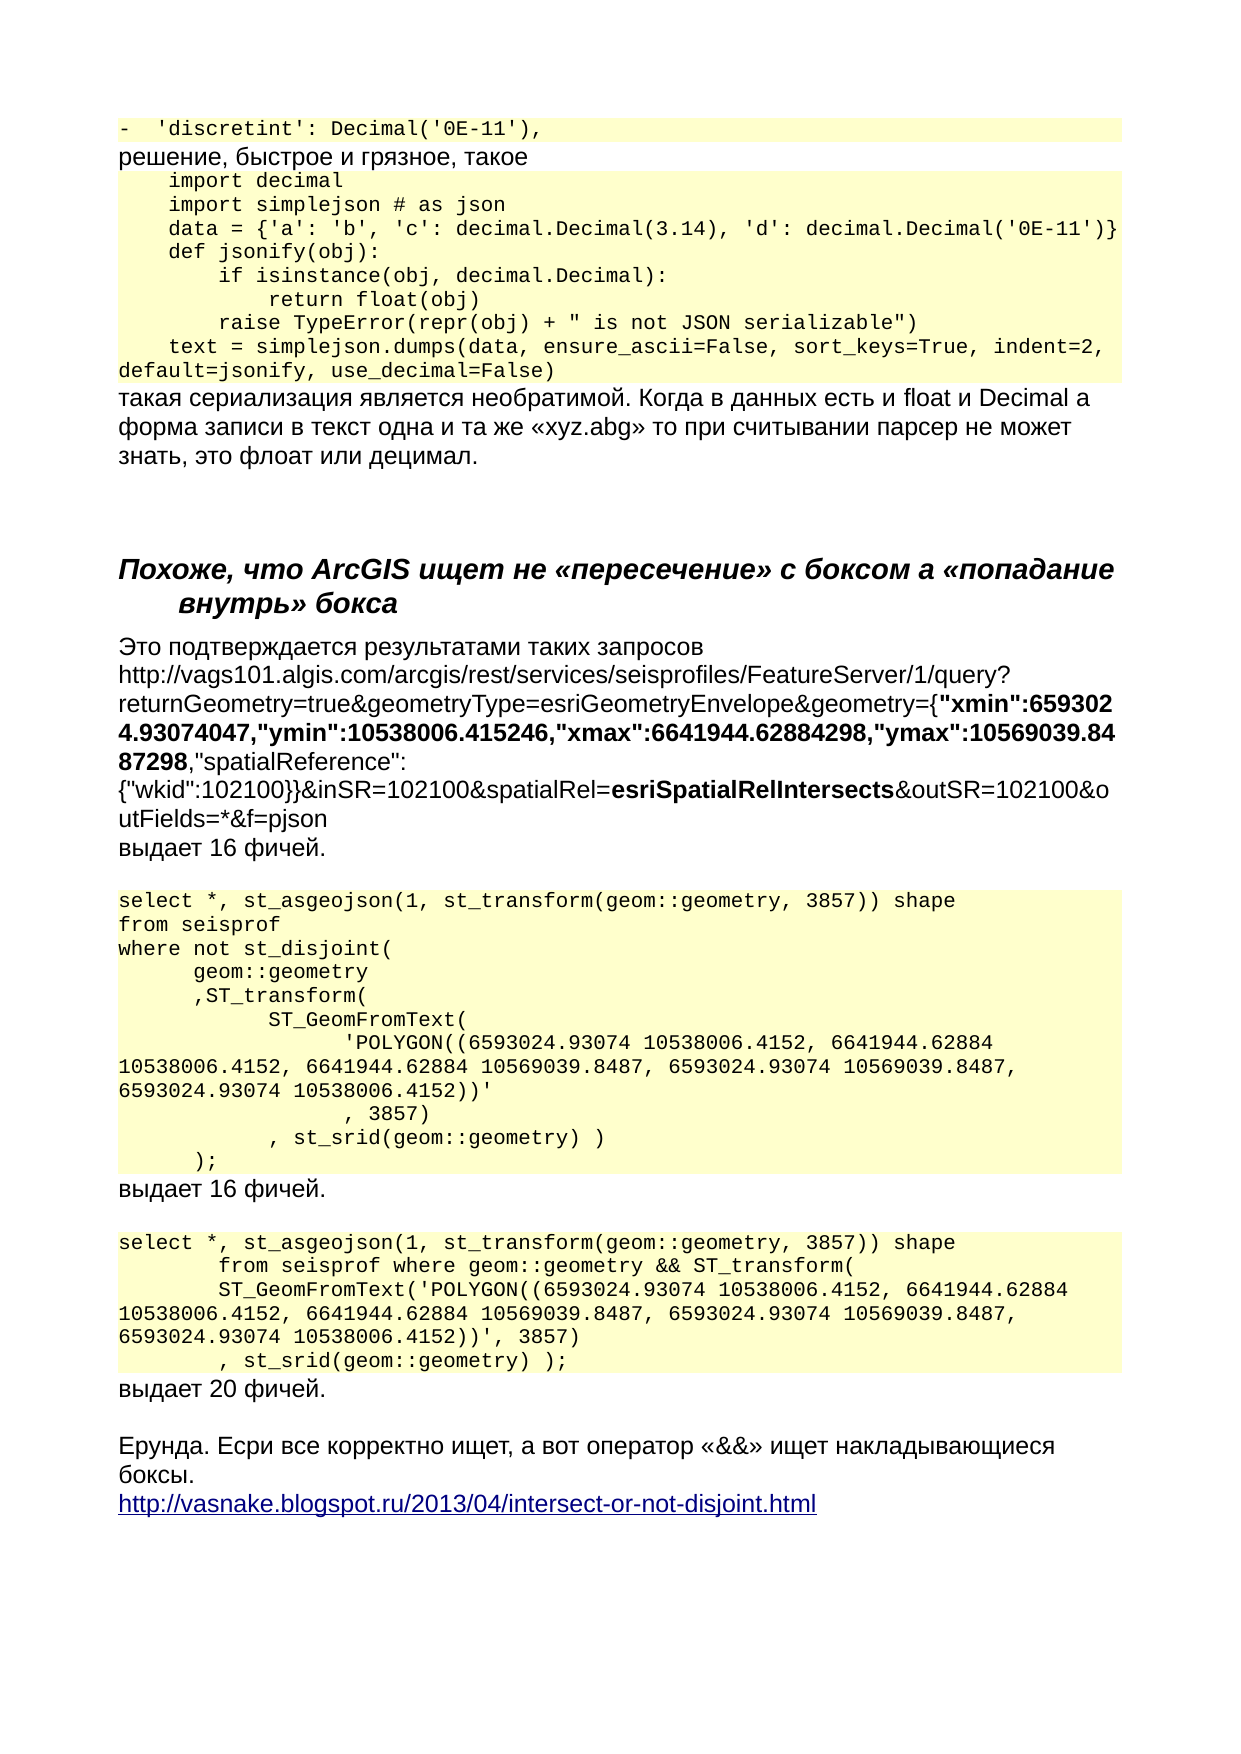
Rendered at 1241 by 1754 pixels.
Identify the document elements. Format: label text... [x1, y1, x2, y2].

text where not st_disjoint( [118, 938, 1122, 961]
text if isinstance(obj, decimal.Decimal): [118, 265, 1122, 289]
text geom::geometry [118, 961, 1122, 985]
text def jsonify(obj): [118, 241, 1122, 265]
text raise TypeError(repr(obj) + " is not JSON serializable") [118, 312, 1122, 336]
text select *, st_asgeojson(1, st_transform(geom::geometry, 3857)) shape [118, 1232, 1122, 1255]
text ,ST_transform( [118, 985, 1122, 1009]
text http://vags101.algis.com/arcgis/rest/services/seisprofiles/FeatureServer/1/query?returnGeometry=true&geometryType=esriGeometryEnvelope&geometry={"xmin":6593024.93074047,"ymin":10538006.415246,"xmax":6641944.62884298,"ymax":10569039.8487298,"spatialReference":{"wkid":102100}}&inSR=102100&spatialRel=esriSpatialRelIntersects&outSR=102100&outFields=*&f=pjson [118, 660, 1122, 833]
text выдает 16 фичей. [118, 833, 1122, 862]
text http://vasnake.blogspot.ru/2013/04/intersect-or-not-disjoint.html [118, 1488, 1122, 1517]
text select *, st_asgeojson(1, st_transform(geom::geometry, 3857)) shape [118, 890, 1122, 914]
text - 'discretint': Decimal('0E-11'), [118, 118, 1122, 142]
text ST_GeomFromText('POLYGON((6593024.93074 10538006.4152, 6641944.62884 10538006.4152, 6641944.62884 10569039.8487, 6593024.93074 10569039.8487, 6593024.93074 10538006.4152))', 3857) [118, 1279, 1122, 1350]
text ST_GeomFromText( [118, 1009, 1122, 1032]
text такая сериализация является необратимой. Когда в данных есть и float и Decimal а форма записи в текст одна и та же «xyz.abg» то при считывании парсер не может знать, это флоат или децимал. [118, 383, 1122, 469]
text text = simplejson.dumps(data, ensure_ascii=False, sort_keys=True, indent=2, default=jsonify, use_decimal=False) [118, 336, 1122, 383]
text выдает 20 фичей. [118, 1373, 1122, 1402]
text import decimal [118, 171, 1122, 194]
text from seisprof where geom::geometry && ST_transform( [118, 1255, 1122, 1279]
text решение, быстрое и грязное, такое [118, 142, 1122, 171]
text выдает 16 фичей. [118, 1174, 1122, 1203]
text , st_srid(geom::geometry) ); [118, 1350, 1122, 1373]
text 'POLYGON((6593024.93074 10538006.4152, 6641944.62884 10538006.4152, 6641944.62884 10569039.8487, 6593024.93074 10569039.8487, 6593024.93074 10538006.4152))' [118, 1032, 1122, 1103]
text import simplejson # as json [118, 194, 1122, 218]
text data = {'a': 'b', 'c': decimal.Decimal(3.14), 'd': decimal.Decimal('0E-11')} [118, 218, 1122, 241]
text Ерунда. Есри все корректно ищет, а вот оператор «&&» ищет накладывающиеся боксы. [118, 1431, 1122, 1488]
text , st_srid(geom::geometry) ) [118, 1127, 1122, 1151]
text , 3857) [118, 1103, 1122, 1127]
text Это подтверждается результатами таких запросов [118, 632, 1122, 660]
text return float(obj) [118, 289, 1122, 312]
text from seisprof [118, 914, 1122, 938]
text ); [118, 1151, 1122, 1174]
subtitle Похоже, что ArcGIS ищет не «пересечение» с боксом а «попадание внутрь» бокса [118, 552, 1122, 619]
